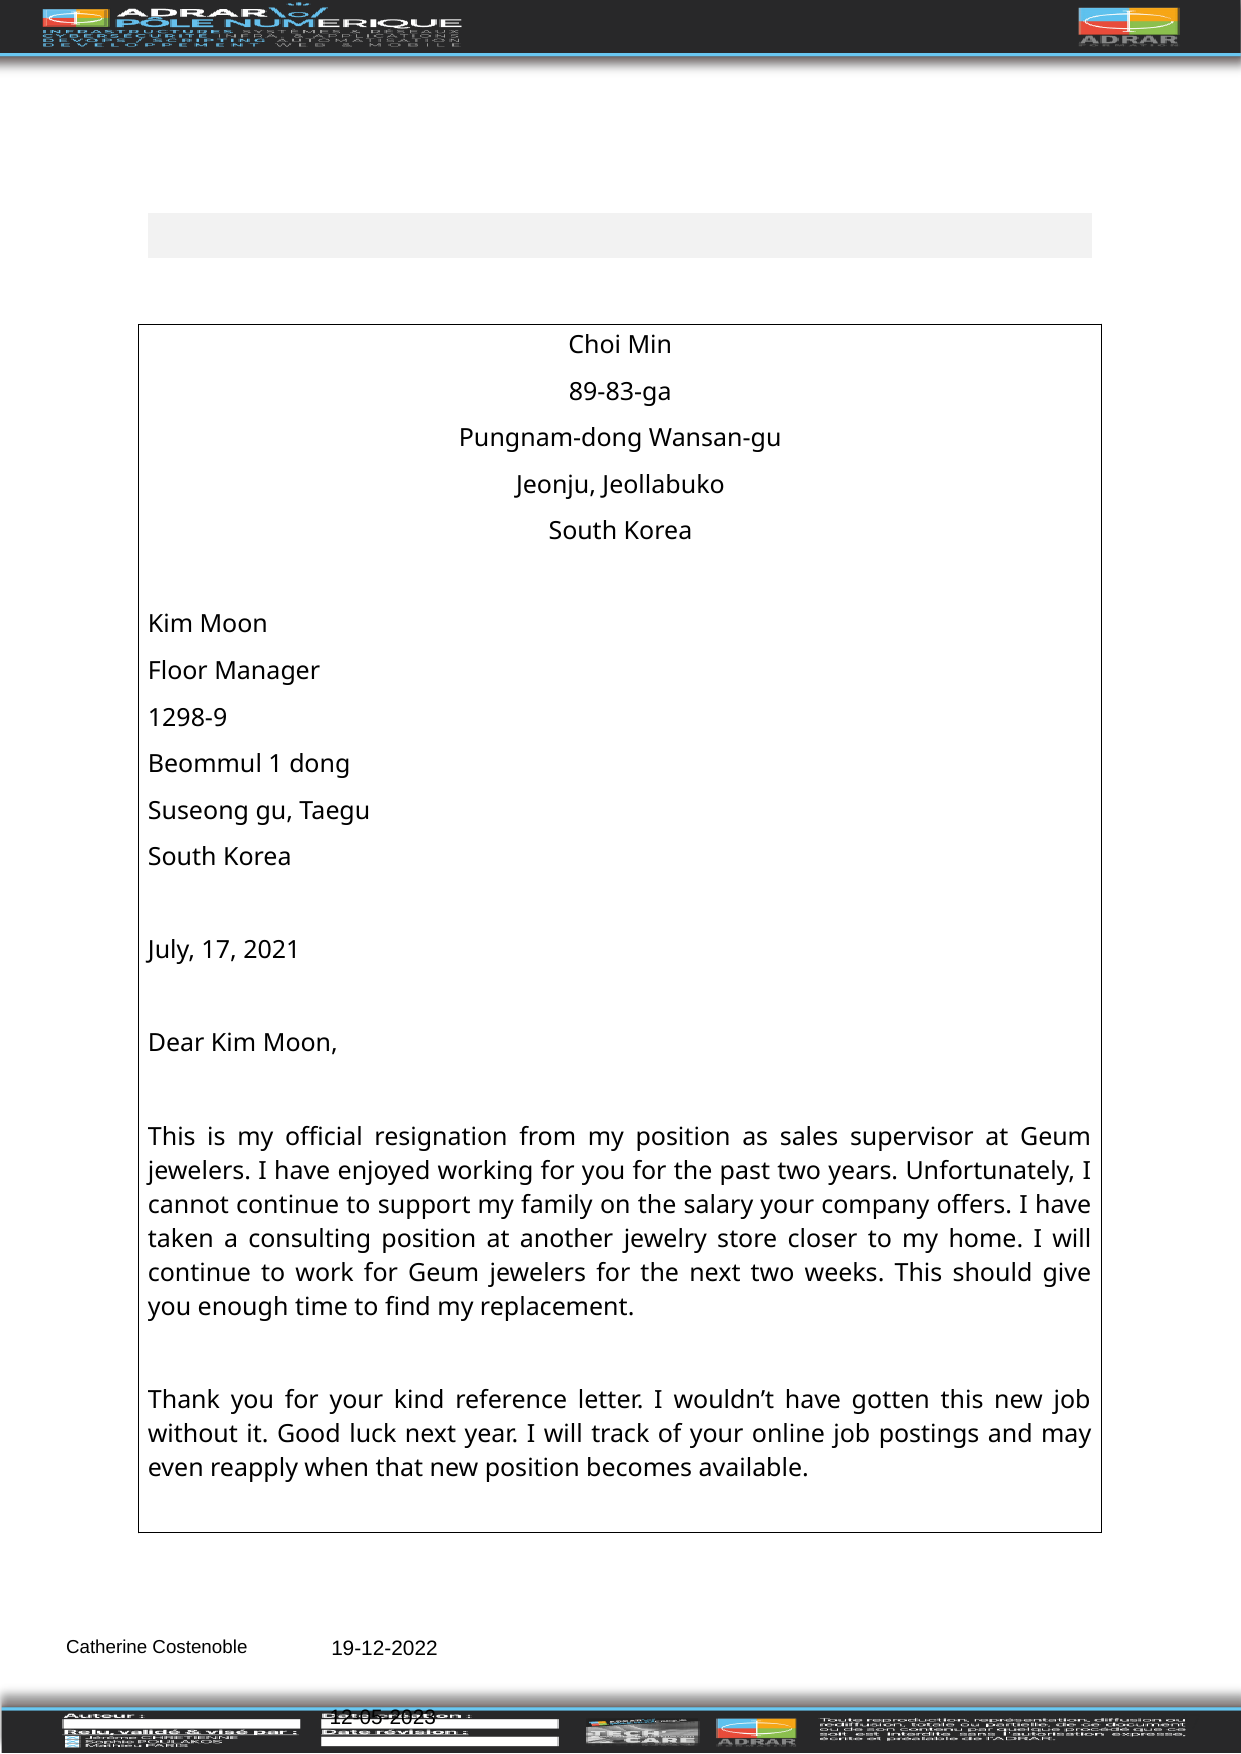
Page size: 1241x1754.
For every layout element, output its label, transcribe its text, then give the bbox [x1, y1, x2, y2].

text 89-83-ga [139, 370, 1101, 407]
text Beommul 1 dong [139, 743, 1101, 780]
text Choi Min [139, 325, 1101, 361]
text South Korea [139, 510, 1101, 547]
text 1298-9 [139, 696, 1101, 733]
text July, 17, 2021 [139, 929, 1101, 966]
picture [0, 0, 1241, 10]
text Floor Manager [139, 649, 1101, 687]
picture [1, 1742, 1241, 1753]
text Jeonju, Jeollabuko [139, 463, 1101, 500]
text Pungnam-dong Wansan-gu [139, 417, 1101, 454]
text Kim Moon [139, 603, 1101, 640]
text This is my official resignation from my position as sales supervisor at Geum jewelers. I have enjoyed working for you for the past two years. Unfortunately, I cannot continue to support my family on the salary your company offers. I have taken a consulting position at another jewelry store closer to my home. I will continue to work for Geum jewelers for the next two weeks. This should give you enough time to find my replacement. [139, 1115, 1101, 1323]
text Thank you for your kind reference letter. I wouldn’t have gotten this new job without it. Good luck next year. I will track of your online job postings and may even reapply when that new position becomes available. [139, 1378, 1101, 1484]
text South Korea [139, 836, 1101, 873]
text Dear Kim Moon, [139, 1022, 1101, 1059]
text Suseong gu, Taegu [139, 789, 1101, 826]
